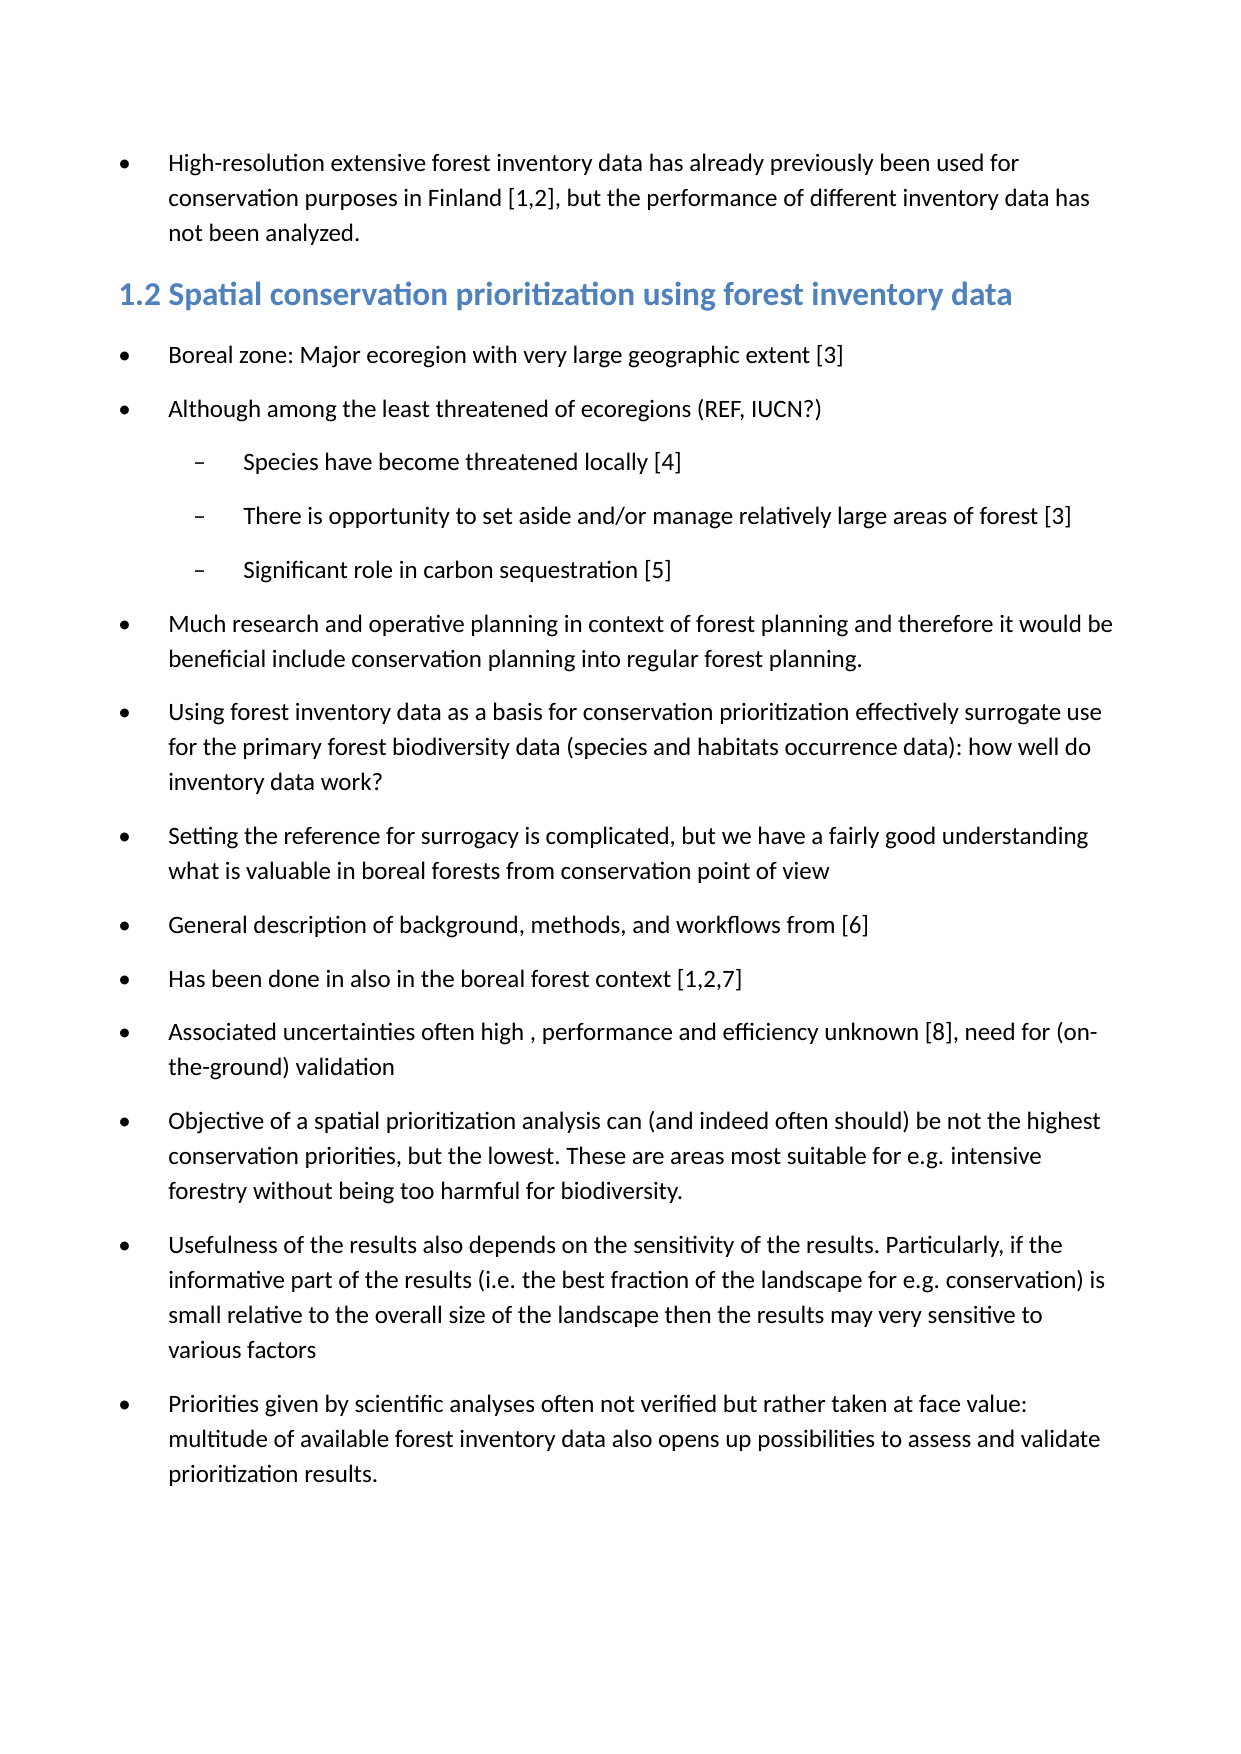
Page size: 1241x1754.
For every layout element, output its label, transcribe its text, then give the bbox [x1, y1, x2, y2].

list Has been done in also in the boreal forest context [1,2,7] [118, 963, 1122, 993]
list Associated uncertainties often high , performance and efficiency unknown [8], need for (on-the-ground) validation [118, 1016, 1122, 1082]
list Usefulness of the results also depends on the sensitivity of the results. Particularly, if the informative part of the results (i.e. the best fraction of the landscape for e.g. conservation) is small relative to the overall size of the landscape then the results may very sensitive to various factors [118, 1229, 1122, 1364]
list General description of background, methods, and workflows from [6] [118, 909, 1122, 939]
list Using forest inventory data as a basis for conservation prioritization effectively surrogate use for the primary forest biodiversity data (species and habitats occurrence data): how well do inventory data work? [118, 696, 1122, 797]
list Although among the least threatened of ecoregions (REF, IUCN?) [118, 393, 1122, 423]
list Species have become threatened locally [4] [193, 446, 1122, 477]
list Significant role in carbon sequestration [5] [193, 554, 1122, 584]
list Priorities given by scientific analyses often not verified but rather taken at face value: multitude of available forest inventory data also opens up possibilities to assess and validate prioritization results. [118, 1388, 1122, 1488]
list High-resolution extensive forest inventory data has already previously been used for conservation purposes in Finland [1,2], but the performance of different inventory data has not been analyzed. [118, 148, 1122, 248]
list Boreal zone: Major ecoregion with very large geographic extent [3] [118, 339, 1122, 369]
list Much research and operative planning in context of forest planning and therefore it would be beneficial include conservation planning into regular forest planning. [118, 608, 1122, 673]
list Objective of a spatial prioritization analysis can (and indeed often should) be not the highest conservation priorities, but the lowest. These are areas most suitable for e.g. intensive forestry without being too harmful for biodiversity. [118, 1105, 1122, 1206]
list Setting the reference for surrogacy is complicated, but we have a fairly good understanding what is valuable in boreal forests from conservation point of view [118, 820, 1122, 886]
subtitle 1.2 Spatial conservation prioritization using forest inventory data [118, 273, 1122, 314]
list There is opportunity to set aside and/or manage relatively large areas of forest [3] [193, 500, 1122, 531]
